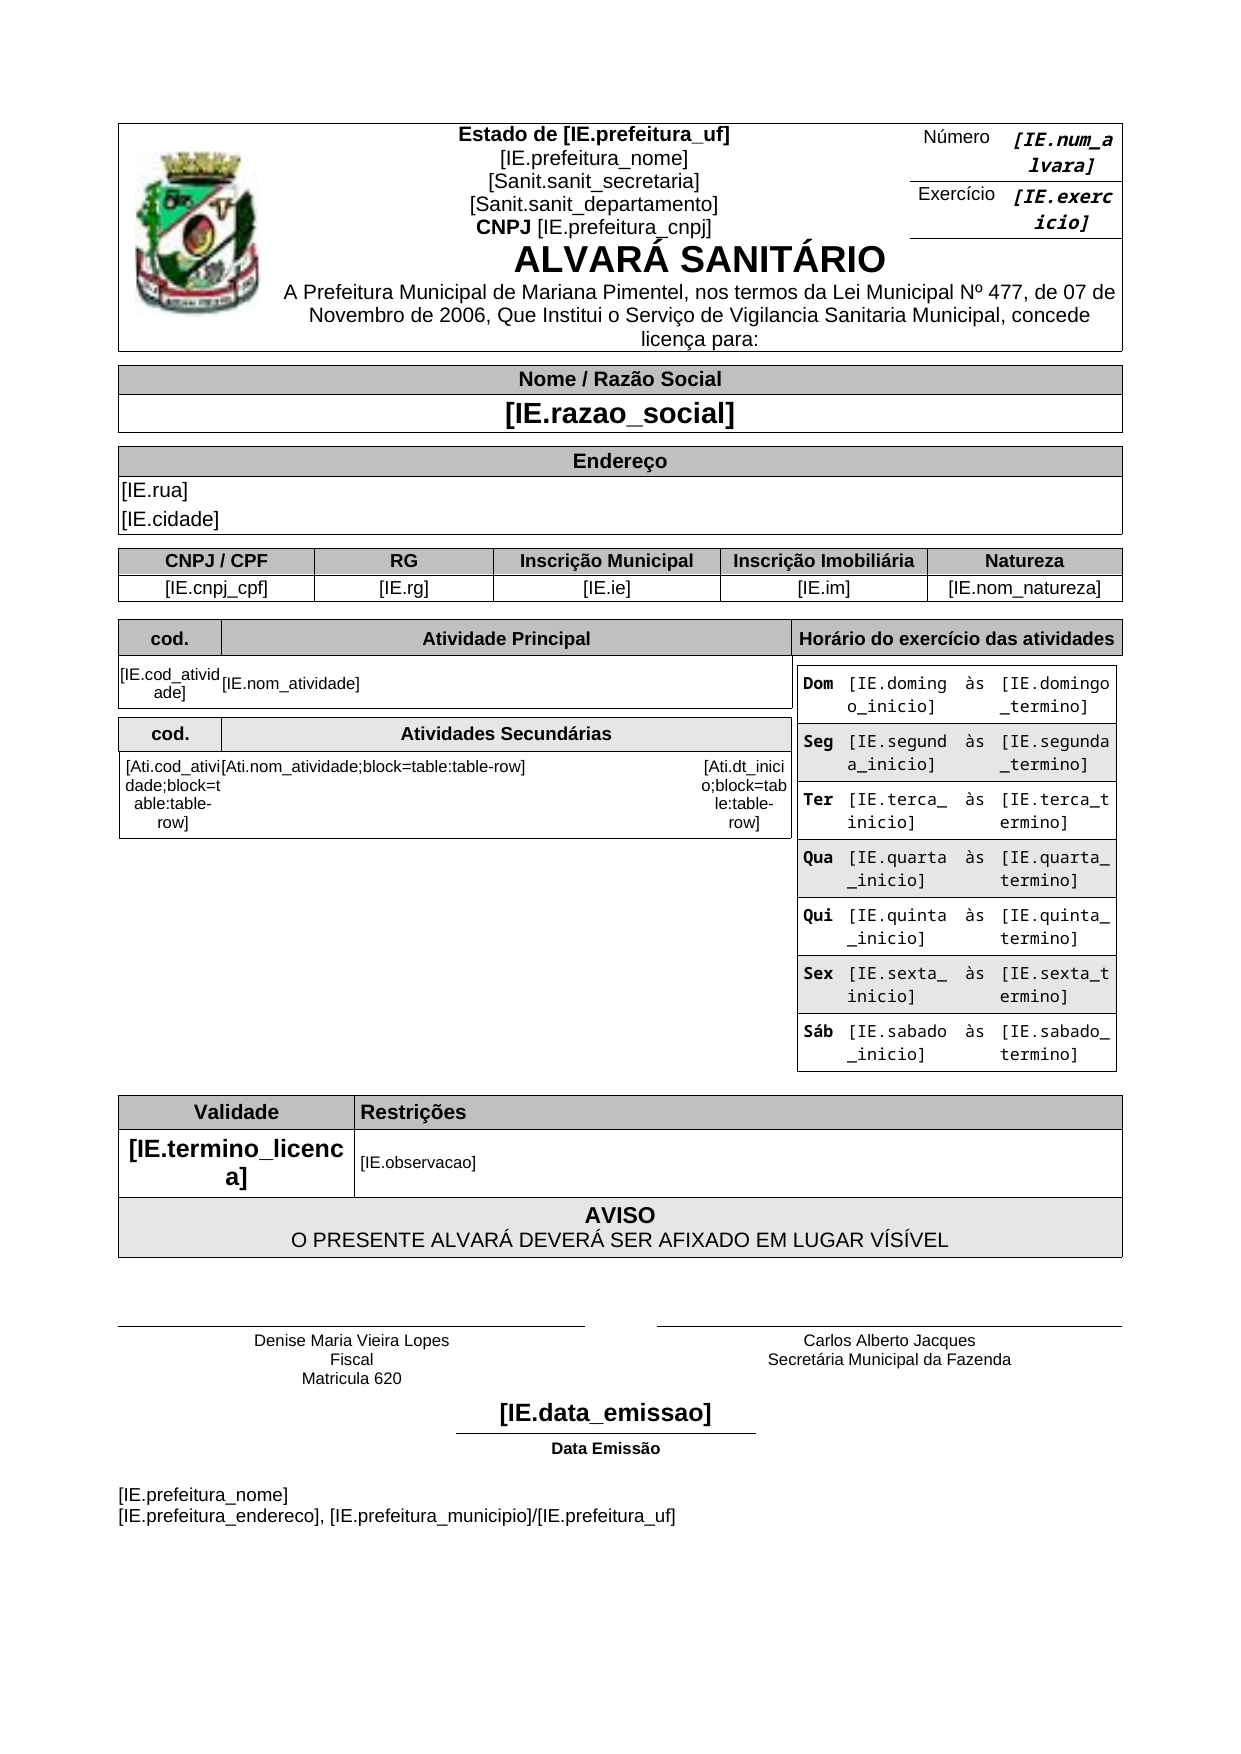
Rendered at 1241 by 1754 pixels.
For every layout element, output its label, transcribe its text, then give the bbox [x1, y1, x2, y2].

table_cell [IE.termino_licenca] [119, 1130, 354, 1197]
table_cell às [959, 840, 994, 897]
table_header [585, 1291, 657, 1393]
table_header CNPJ / CPF [119, 549, 314, 574]
table_cell [IE.cnpj_cpf] [119, 576, 314, 601]
table_cell [Sanit.sanit_secretaria] [Sanit.sanit_departamento] CNPJ [IE.prefeitura_cnpj] [278, 169, 910, 239]
table_cell [IE.sabado_termino] [994, 1014, 1116, 1071]
table_header Atividade Principal [222, 620, 791, 655]
table_header [119, 124, 278, 351]
table_cell [IE.terca_inicio] [841, 782, 959, 839]
table_cell [IE.observacao] [355, 1130, 1122, 1197]
table_header Restrições [355, 1096, 1122, 1129]
table_cell [IE.quinta_inicio] [841, 898, 959, 955]
text [IE.prefeitura_nome] [118, 1485, 1122, 1506]
table_cell Qui [798, 898, 841, 955]
table_header Natureza [928, 549, 1122, 574]
table_header cod. [119, 718, 221, 751]
table_header Atividades Secundárias [222, 718, 791, 751]
table_cell [IE.quarta_termino] [994, 840, 1116, 897]
table_cell [IE.exercicio] [1003, 182, 1122, 238]
table_cell Ter [798, 782, 841, 839]
table_header Número [910, 124, 1002, 181]
table_cell AVISO O PRESENTE ALVARÁ DEVERÁ SER AFIXADO EM LUGAR VÍSÍVEL [119, 1198, 1122, 1257]
table_cell [IE.im] [721, 576, 927, 601]
table_cell [118, 838, 792, 1077]
table_header [Ati.cod_atividade;block=table:table-row] [125, 757, 221, 832]
table_header [Ati.dt_inicio;block=table:table-row] [701, 757, 787, 832]
table_cell Qua [798, 840, 841, 897]
table_cell Sáb [798, 1014, 841, 1071]
table_header [IE.data_emissao] [456, 1394, 756, 1433]
table_cell às [959, 724, 994, 781]
table_cell Carlos Alberto Jacques Secretária Municipal da Fazenda [657, 1327, 1122, 1393]
table_header Inscrição Imobiliária [721, 549, 927, 574]
table_cell às [959, 1014, 994, 1071]
table_cell [IE.rg] [315, 576, 493, 601]
table_header Inscrição Municipal [494, 549, 720, 574]
table_header [IE.domingo_inicio] [841, 666, 959, 723]
table_cell [IE.quarta_inicio] [841, 840, 959, 897]
table_header Dom [798, 666, 841, 723]
table_cell [IE.segunda_termino] [994, 724, 1116, 781]
table_header [IE.nom_atividade] [221, 656, 792, 708]
table_header cod. [119, 620, 221, 655]
table_header Horário do exercício das atividades [792, 620, 1122, 655]
table_cell [IE.rua] [119, 477, 1122, 505]
table_cell [792, 656, 1122, 1077]
table_header Nome / Razão Social [119, 366, 1122, 394]
table_cell [IE.cidade] [119, 505, 1122, 534]
table_cell [IE.ie] [494, 576, 720, 601]
picture [135, 151, 261, 317]
table_header [IE.num_alvara] [1003, 124, 1122, 181]
table_header [IE.cod_atividade] [119, 656, 221, 708]
table_header [120, 752, 791, 838]
table_cell [IE.sexta_inicio] [841, 956, 959, 1013]
table_header RG [315, 549, 493, 574]
table_cell Seg [798, 724, 841, 781]
table_header Validade [119, 1096, 354, 1129]
table_cell [IE.segunda_inicio] [841, 724, 959, 781]
table_cell [IE.razao_social] [119, 395, 1122, 432]
table_cell [IE.prefeitura_nome] [278, 146, 910, 169]
table_cell ALVARÁ SANITÁRIO A Prefeitura Municipal de Mariana Pimentel, nos termos da Lei Municipal Nº 477, de 07 de Novembro de 2006, Que Institui o Serviço de Vigilancia Sanitaria Municipal, concede licença para: [278, 239, 1122, 351]
table_cell [IE.terca_termino] [994, 782, 1116, 839]
table_cell [IE.quinta_termino] [994, 898, 1116, 955]
table_cell às [959, 956, 994, 1013]
table_header [118, 1291, 585, 1326]
text [IE.prefeitura_endereco], [IE.prefeitura_municipio]/[IE.prefeitura_uf] [118, 1506, 1122, 1527]
table_header [Ati.nom_atividade;block=table:table-row] [221, 757, 701, 832]
table_cell às [959, 782, 994, 839]
table_header Endereço [119, 447, 1122, 476]
table_cell [IE.sexta_termino] [994, 956, 1116, 1013]
table_cell Sex [798, 956, 841, 1013]
table_cell [118, 709, 792, 717]
table_cell [IE.nom_natureza] [928, 576, 1122, 601]
table_cell Denise Maria Vieira Lopes Fiscal Matricula 620 [118, 1327, 585, 1393]
table_cell [IE.sabado_inicio] [841, 1014, 959, 1071]
table_cell Data Emissão [456, 1434, 756, 1464]
table_header [657, 1291, 1122, 1326]
table_cell Exercício [910, 182, 1002, 238]
table_header [IE.domingo_termino] [994, 666, 1116, 723]
table_header às [959, 666, 994, 723]
table_header Estado de [IE.prefeitura_uf] [278, 124, 910, 146]
table_cell às [959, 898, 994, 955]
